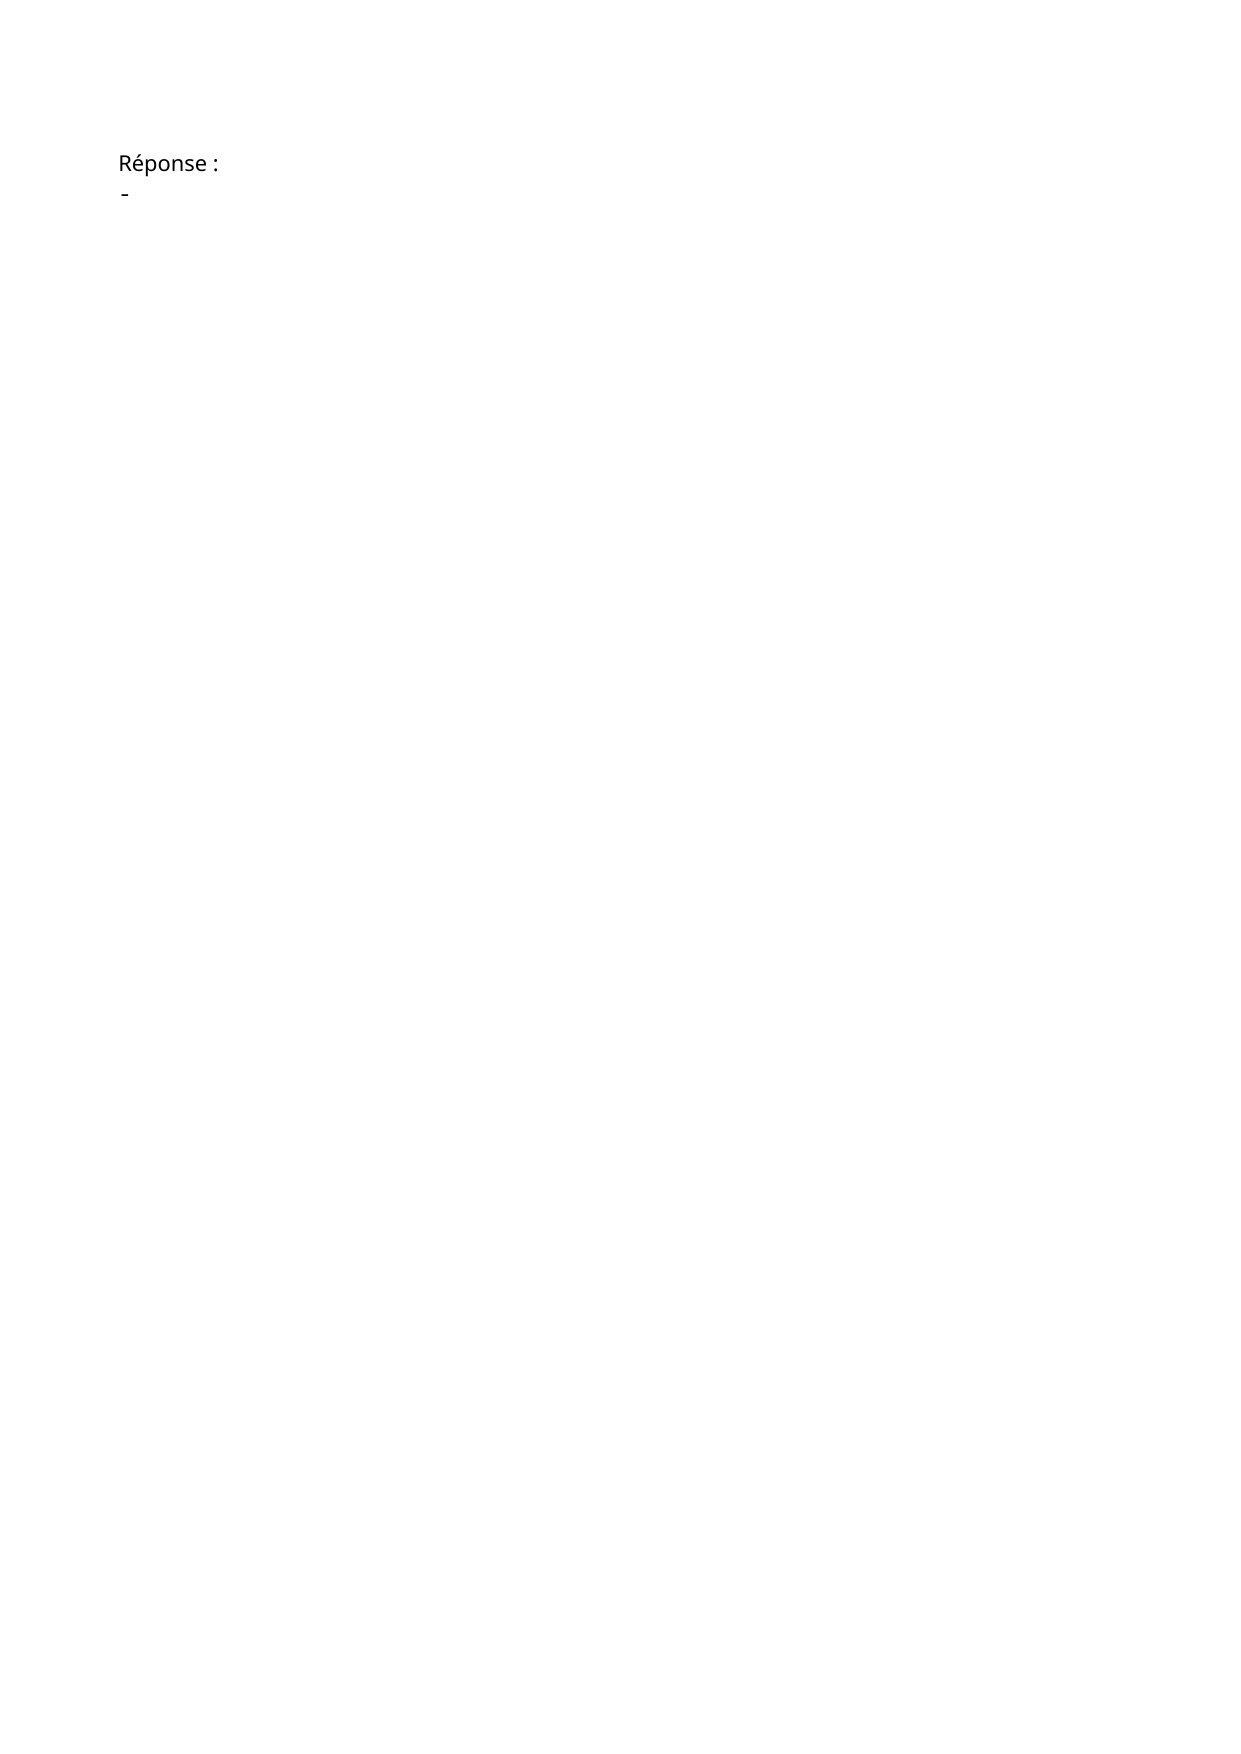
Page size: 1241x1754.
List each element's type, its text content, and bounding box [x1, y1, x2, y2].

text - [118, 178, 1122, 207]
text Réponse : [118, 148, 1122, 178]
